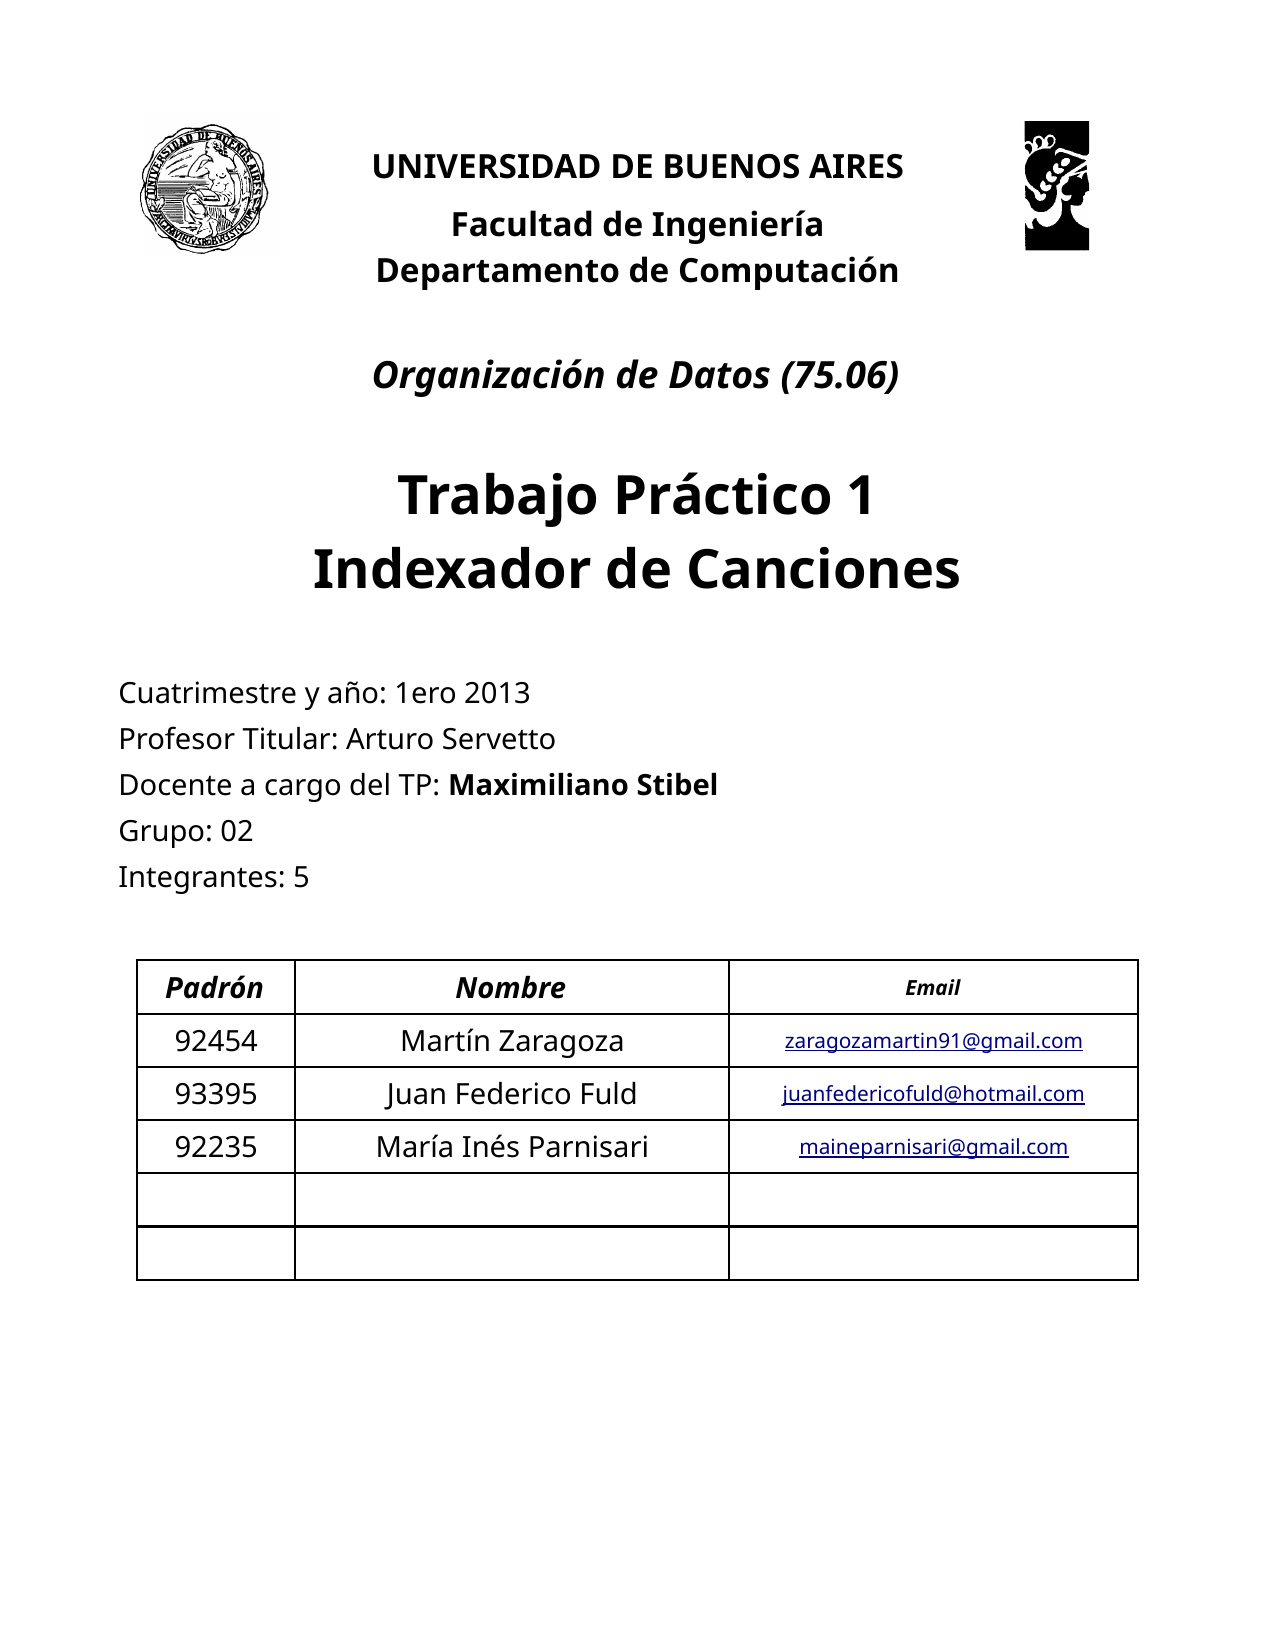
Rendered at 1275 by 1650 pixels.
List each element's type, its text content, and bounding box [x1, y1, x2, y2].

text Facultad de Ingeniería [280, 201, 1018, 246]
table_cell zaragozamartin91@gmail.com [730, 1015, 1137, 1066]
text Organización de Datos (75.06) [118, 349, 1157, 400]
text Integrantes: 5 [118, 856, 1157, 896]
table_header Padrón [138, 961, 294, 1012]
table_header Email [730, 961, 1137, 1012]
text Departamento de Computación [118, 246, 1157, 292]
text Grupo: 02 [118, 811, 1157, 850]
table_cell [730, 1174, 1137, 1225]
title UNIVERSIDAD DE BUENOS AIRES [118, 109, 1157, 263]
table_cell [296, 1228, 728, 1278]
text [118, 201, 137, 246]
table_cell Martín Zaragoza [296, 1015, 728, 1066]
table_cell 93395 [138, 1068, 294, 1119]
text Indexador de Canciones [118, 530, 1157, 604]
table_cell maineparnisari@gmail.com [730, 1121, 1137, 1172]
text Docente a cargo del TP: Maximiliano Stibel [118, 764, 1157, 804]
table_cell María Inés Parnisari [296, 1121, 728, 1172]
text Cuatrimestre y año: 1ero 2013 [118, 673, 1157, 712]
table_header Nombre [296, 961, 728, 1012]
text Trabajo Práctico 1 [118, 456, 1157, 530]
table_cell [730, 1228, 1137, 1278]
table_cell 92235 [138, 1121, 294, 1172]
table_cell Juan Federico Fuld [296, 1068, 728, 1119]
table_cell [296, 1174, 728, 1225]
table_cell juanfedericofuld@hotmail.com [730, 1068, 1137, 1119]
table_cell 92454 [138, 1015, 294, 1066]
table_cell [138, 1174, 294, 1225]
table_cell [138, 1228, 294, 1278]
text Profesor Titular: Arturo Servetto [118, 719, 1157, 758]
text [1091, 201, 1157, 246]
